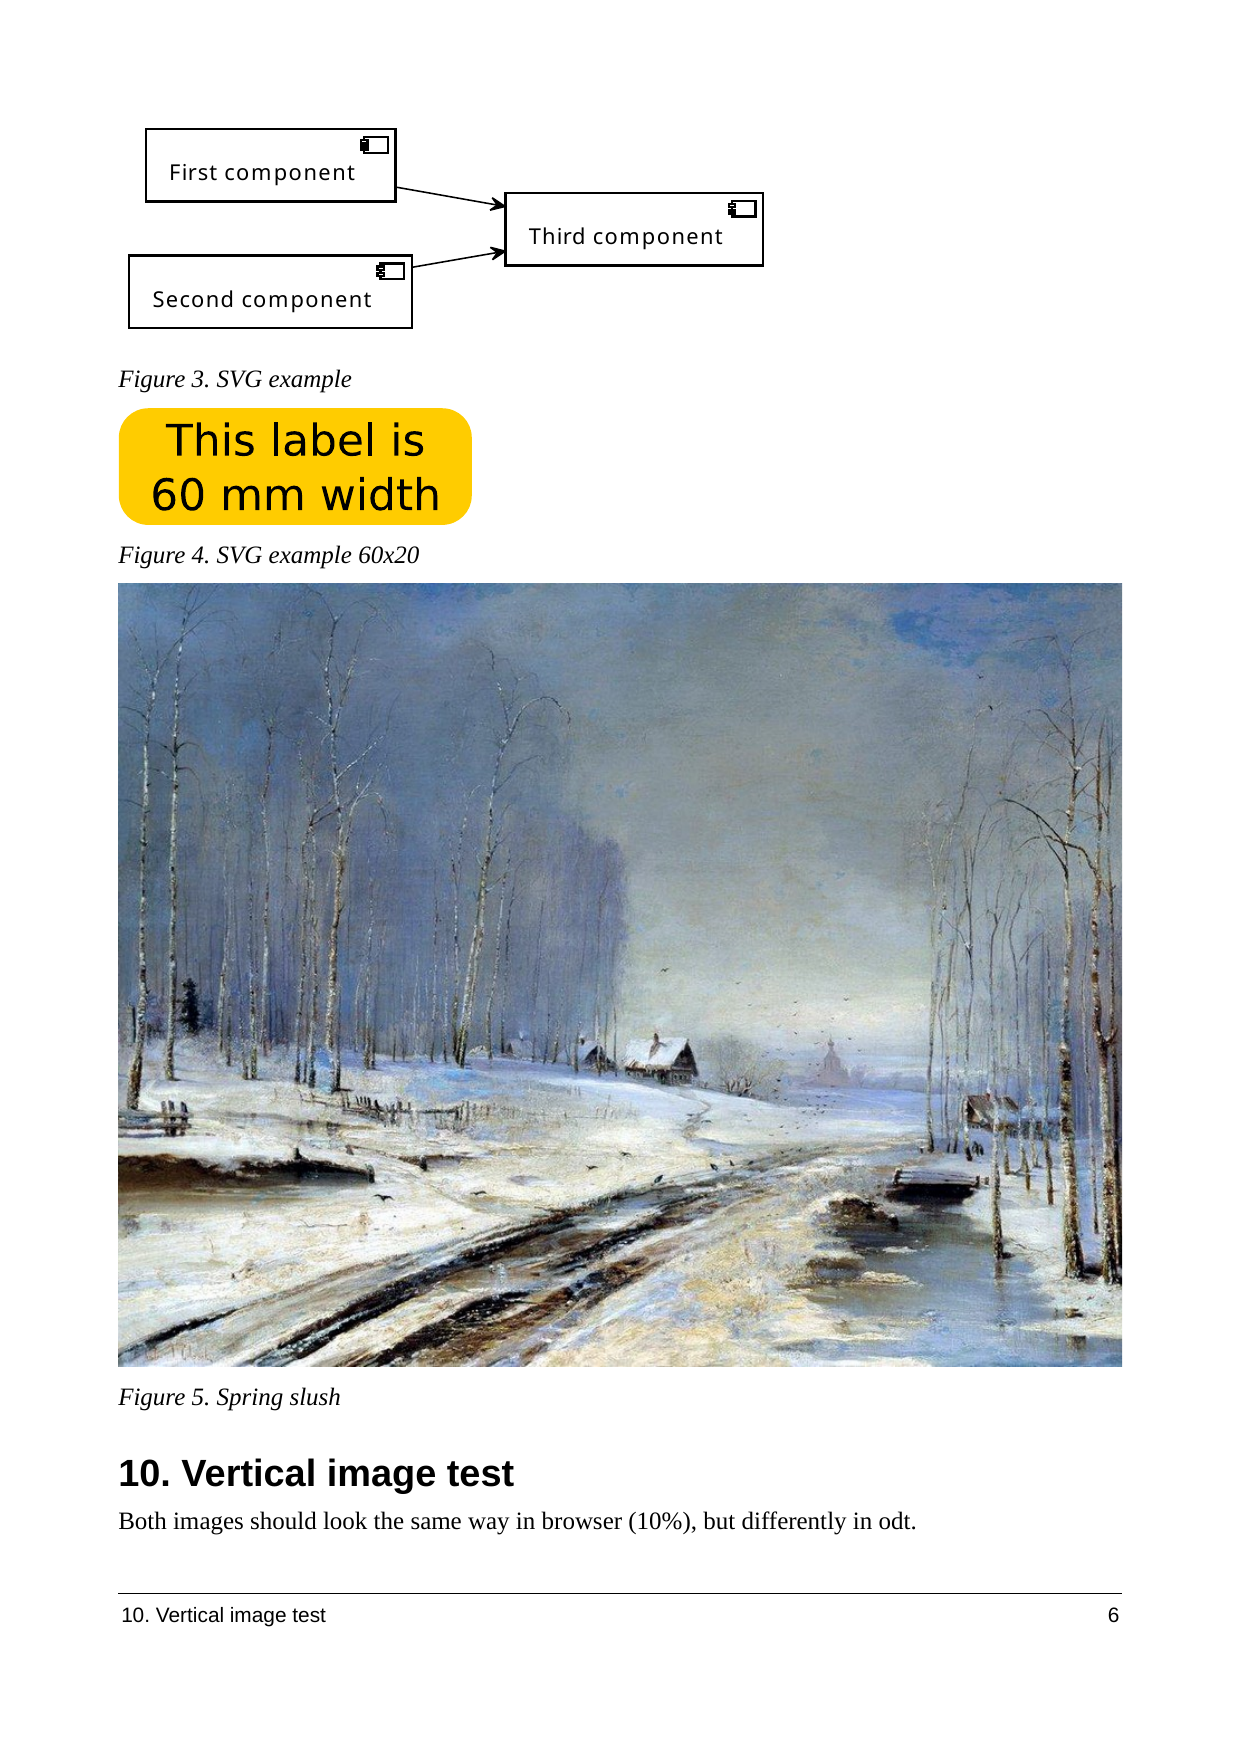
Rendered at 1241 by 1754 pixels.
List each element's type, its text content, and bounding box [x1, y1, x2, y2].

text Both images should look the same way in browser (10%), but differently in odt. [118, 1506, 1122, 1535]
text Figure 3. SVG example [118, 364, 1122, 393]
text Figure 5. Spring slush [118, 1382, 1122, 1411]
subtitle 10. Vertical image test [118, 1450, 1122, 1494]
text Figure 4. SVG example 60x20 [118, 540, 1122, 569]
picture [118, 583, 1123, 1367]
